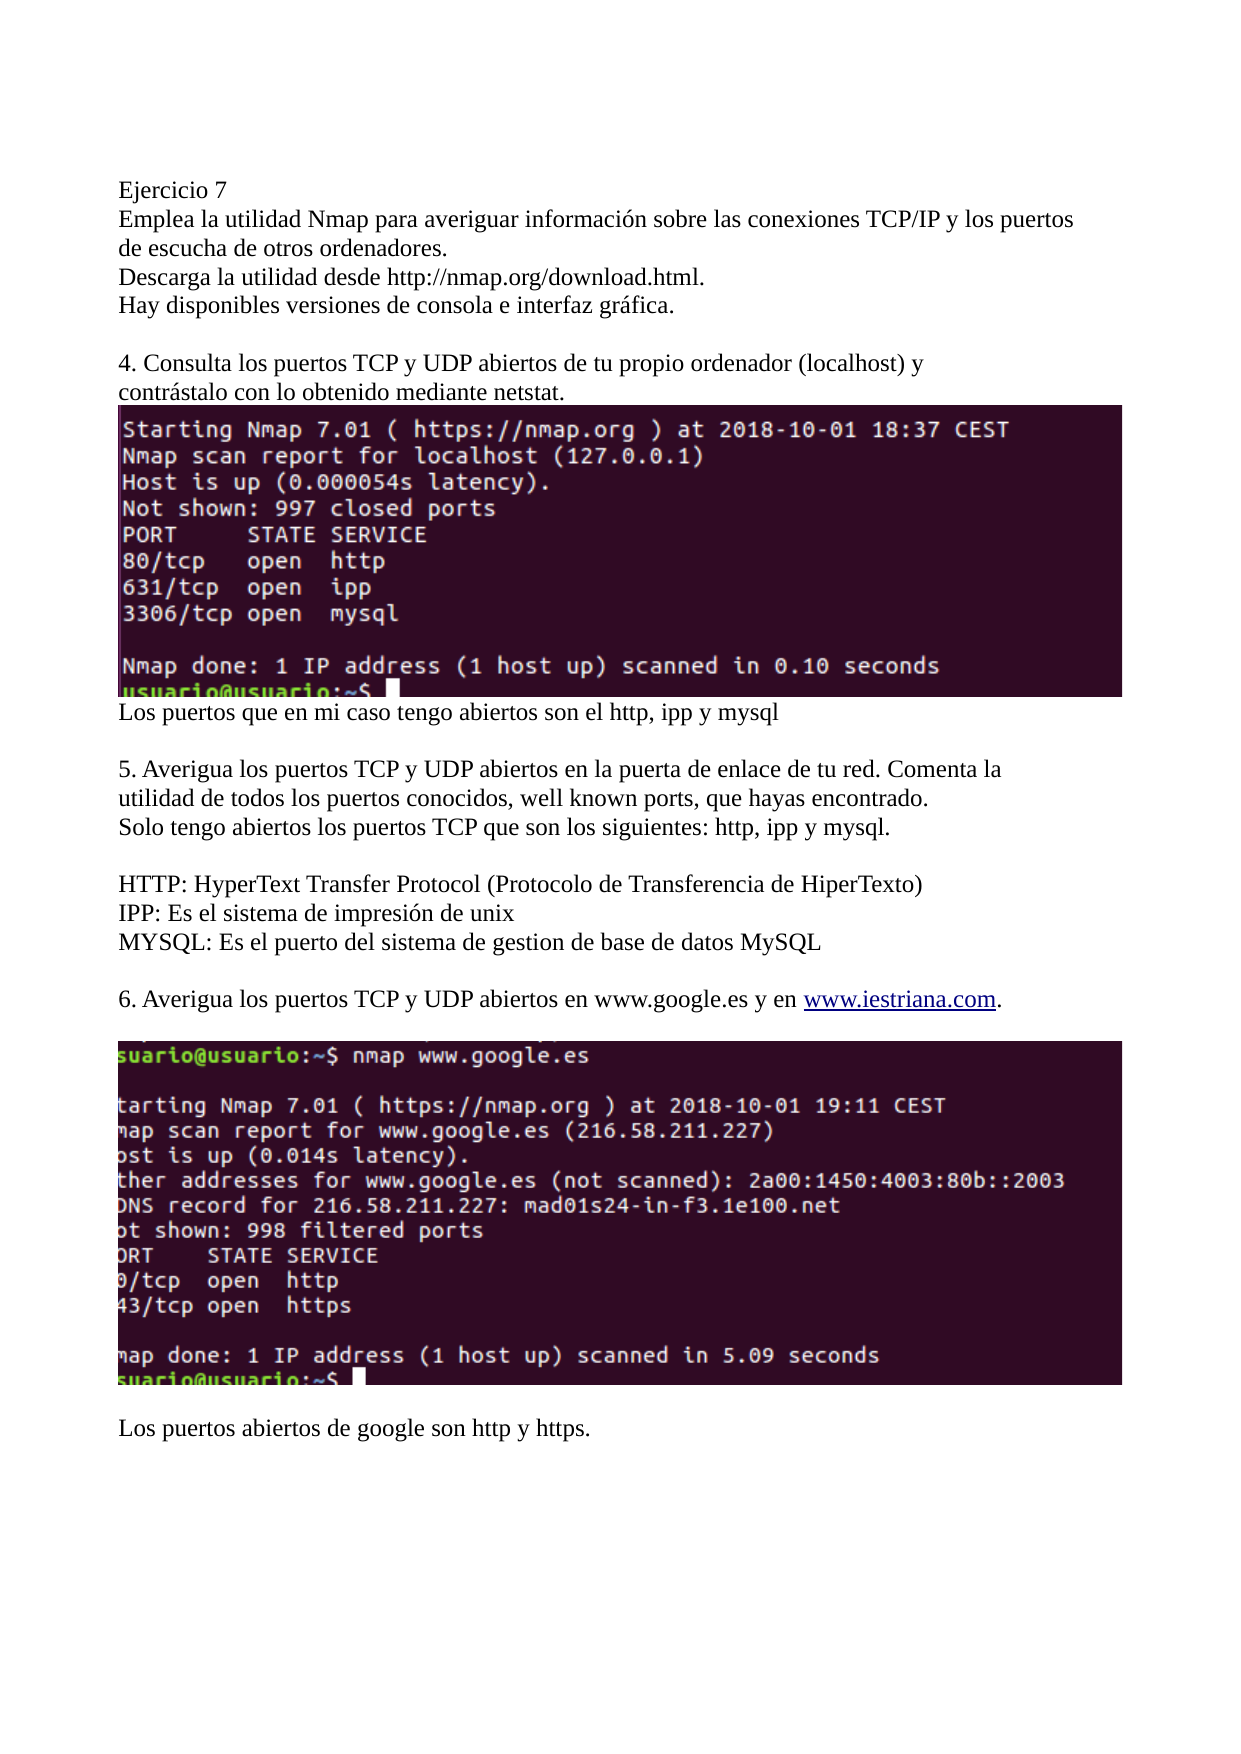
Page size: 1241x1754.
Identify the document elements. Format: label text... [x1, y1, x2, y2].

picture [118, 1041, 1123, 1385]
picture [118, 405, 1123, 697]
text Emplea la utilidad Nmap para averiguar información sobre las conexiones TCP/IP y los puertos [118, 204, 1122, 233]
text contrástalo con lo obtenido mediante netstat. [118, 377, 1122, 405]
text 5. Averigua los puertos TCP y UDP abiertos en la puerta de enlace de tu red. Comenta la [118, 754, 1122, 783]
text 6. Averigua los puertos TCP y UDP abiertos en www.google.es y en www.iestriana.com. [118, 984, 1122, 1013]
text de escucha de otros ordenadores. [118, 233, 1122, 262]
text 4. Consulta los puertos TCP y UDP abiertos de tu propio ordenador (localhost) y [118, 348, 1122, 377]
text Los puertos que en mi caso tengo abiertos son el http, ipp y mysql [118, 697, 1122, 725]
text Descarga la utilidad desde http://nmap.org/download.html. [118, 262, 1122, 291]
text IPP: Es el sistema de impresión de unix [118, 898, 1122, 927]
text HTTP: HyperText Transfer Protocol (Protocolo de Transferencia de HiperTexto) [118, 869, 1122, 898]
text Solo tengo abiertos los puertos TCP que son los siguientes: http, ipp y mysql. [118, 812, 1122, 840]
text utilidad de todos los puertos conocidos, well known ports, que hayas encontrado. [118, 783, 1122, 812]
text MYSQL: Es el puerto del sistema de gestion de base de datos MySQL [118, 927, 1122, 955]
text Ejercicio 7 [118, 176, 1122, 204]
text Hay disponibles versiones de consola e interfaz gráfica. [118, 291, 1122, 319]
text Los puertos abiertos de google son http y https. [118, 1413, 1122, 1442]
